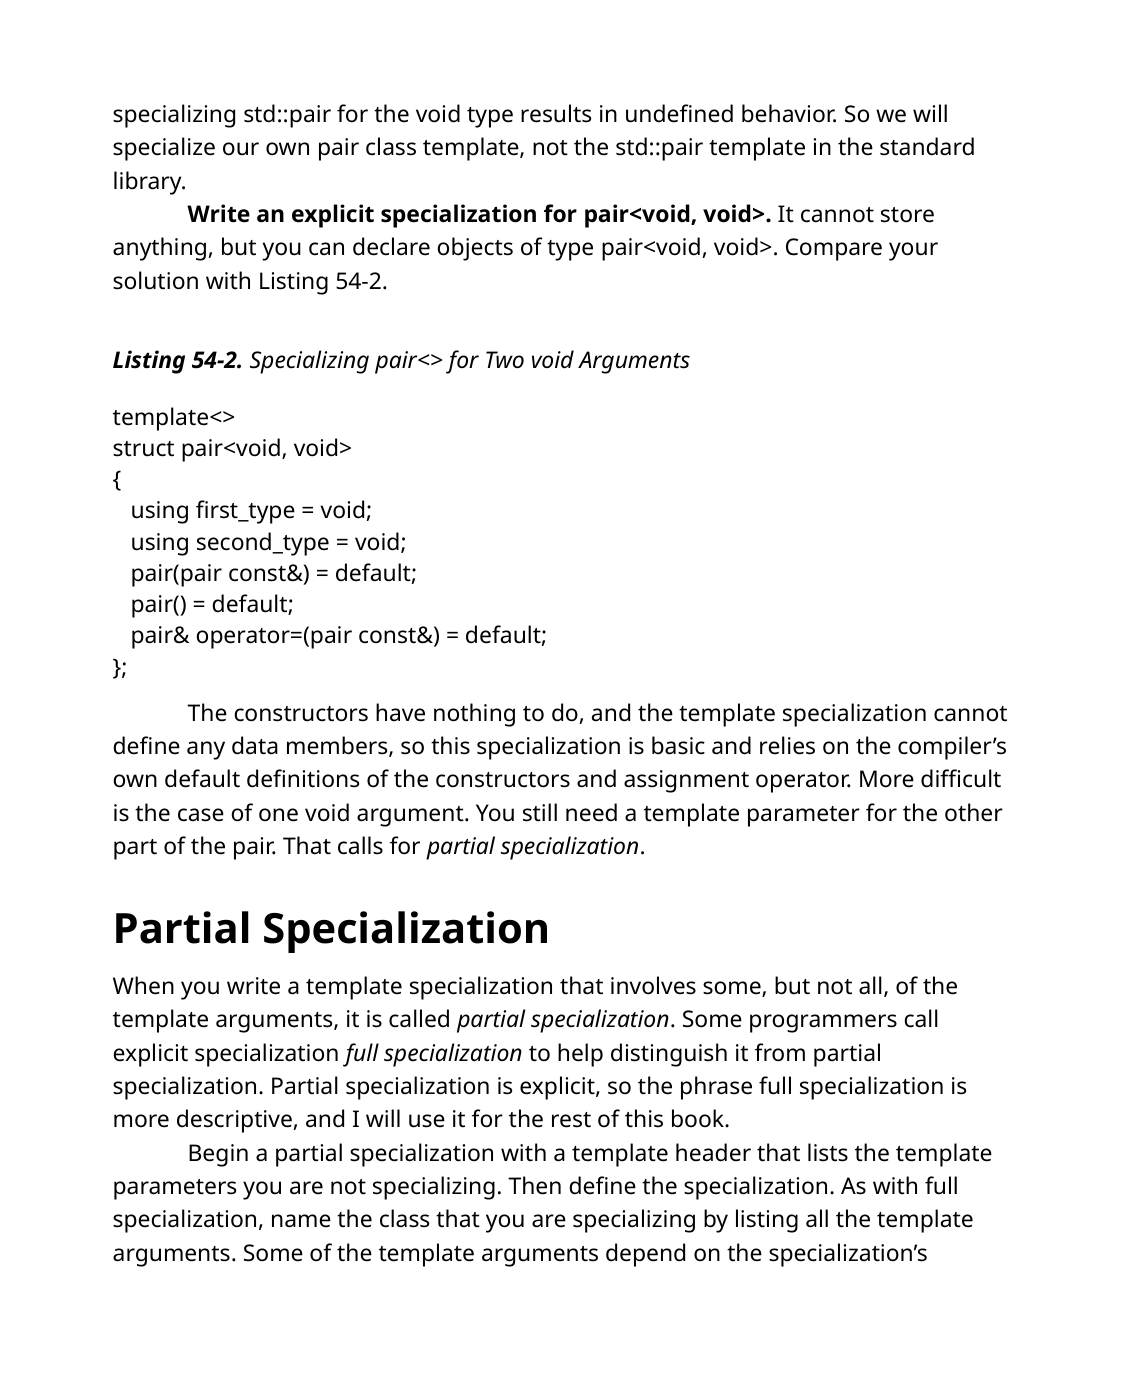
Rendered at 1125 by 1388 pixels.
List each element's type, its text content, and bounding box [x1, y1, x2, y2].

text specializing std::pair for the void type results in undefined behavior. So we will specialize our own pair class template, not the std::pair template in the standard library. [112, 96, 1012, 196]
text Listing 54-2. Specializing pair<> for Two void Arguments [112, 344, 1012, 375]
text struct pair<void, void> [112, 432, 1012, 463]
text Begin a partial specialization with a template header that lists the template parameters you are not specializing. Then define the specialization. As with full specialization, name the class that you are specializing by listing all the template arguments. Some of the template arguments depend on the specialization’s [112, 1134, 1012, 1268]
text using first_type = void; [112, 494, 1012, 526]
text pair& operator=(pair const&) = default; [112, 619, 1012, 651]
text }; [112, 651, 1012, 682]
text { [112, 463, 1012, 494]
text pair() = default; [112, 588, 1012, 619]
text using second_type = void; [112, 526, 1012, 557]
text When you write a template specialization that involves some, but not all, of the template arguments, it is called partial specialization. Some programmers call explicit specialization full specialization to help distinguish it from partial specialization. Partial specialization is explicit, so the phrase full specialization is more descriptive, and I will use it for the rest of this book. [112, 968, 1012, 1134]
subtitle Partial Specialization [112, 898, 1012, 955]
text Write an explicit specialization for pair<void, void>. It cannot store anything, but you can declare objects of type pair<void, void>. Compare your solution with Listing 54-2. [112, 196, 1012, 296]
text The constructors have nothing to do, and the template specialization cannot define any data members, so this specialization is basic and relies on the compiler’s own default definitions of the constructors and assignment operator. More difficult is the case of one void argument. You still need a template parameter for the other part of the pair. That calls for partial specialization. [112, 694, 1012, 861]
text template<> [112, 401, 1012, 432]
text pair(pair const&) = default; [112, 557, 1012, 588]
